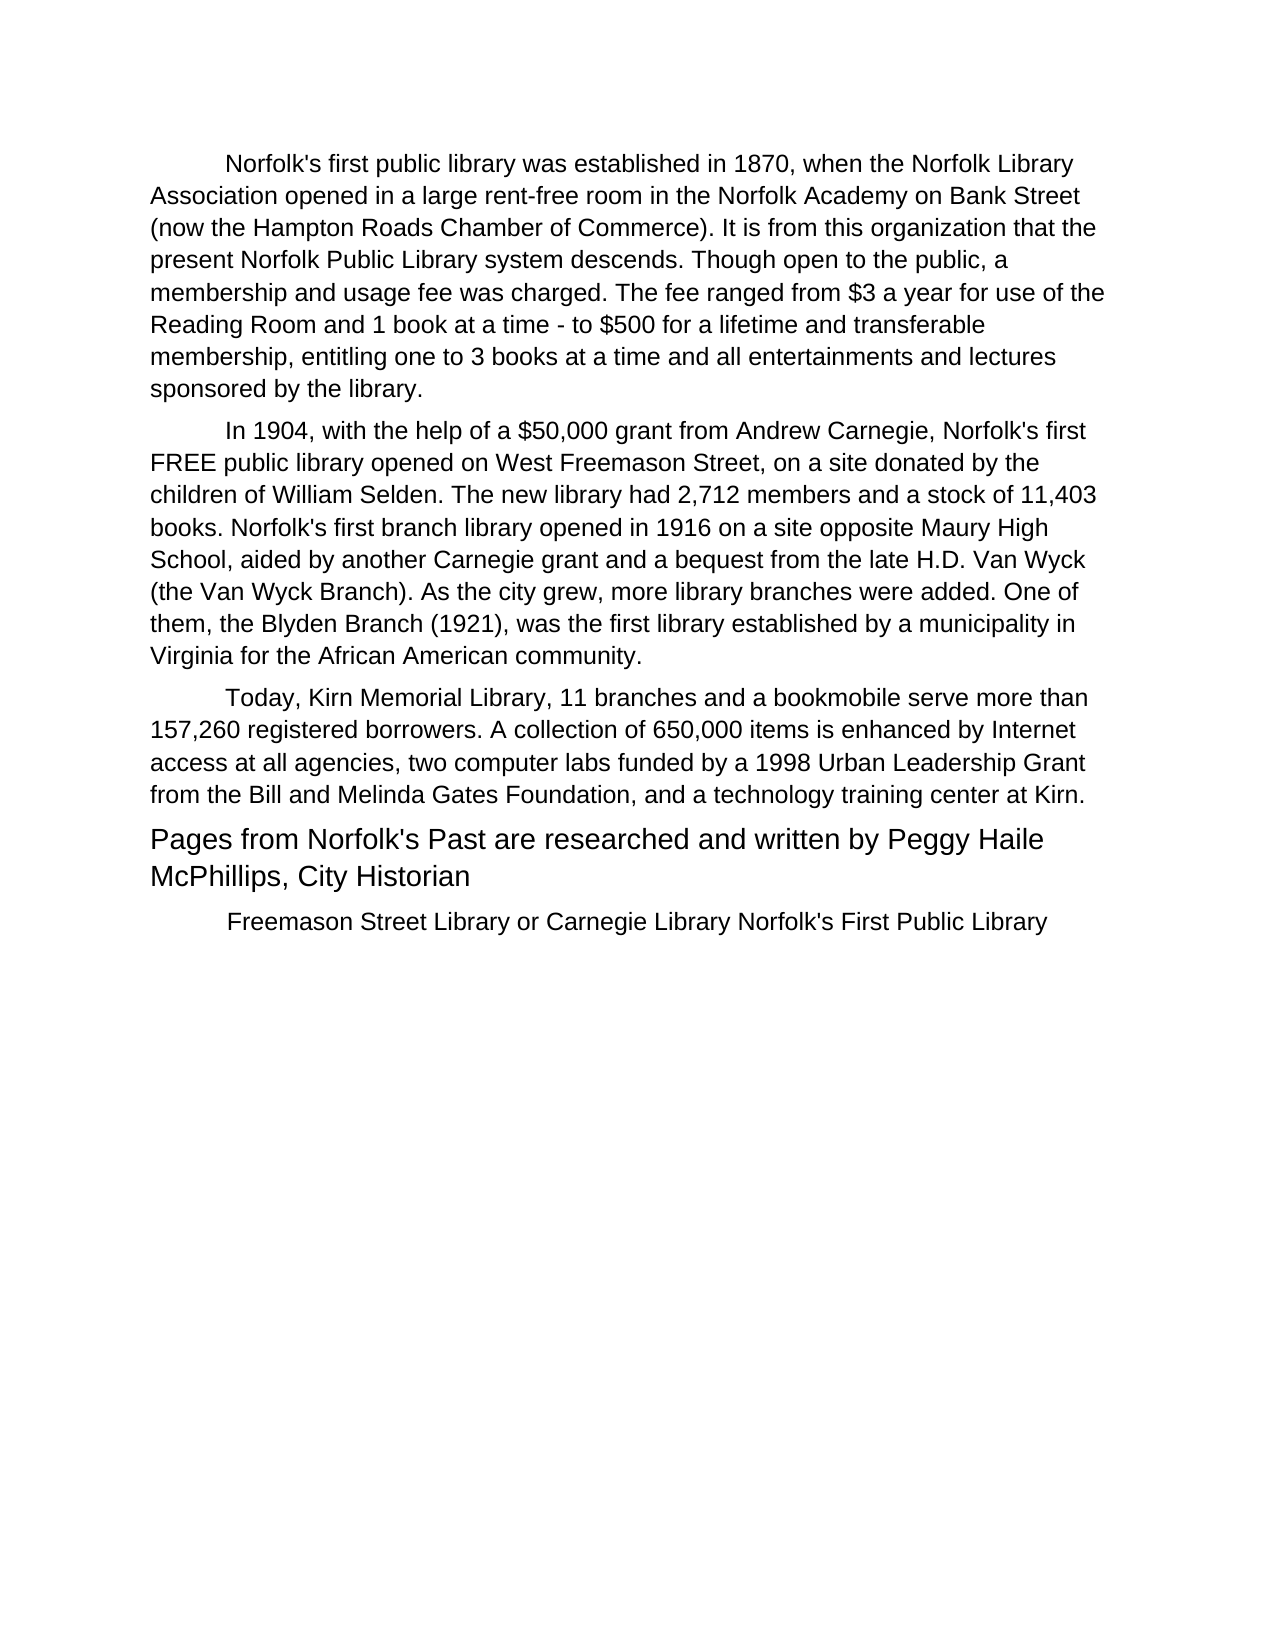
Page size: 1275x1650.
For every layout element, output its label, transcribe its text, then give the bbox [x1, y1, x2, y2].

text Pages from Norfolk's Past are researched and written by Peggy Haile McPhillips, City Historian [150, 823, 1125, 893]
text Today, Kirn Memorial Library, 11 branches and a bookmobile serve more than 157,260 registered borrowers. A collection of 650,000 items is enhanced by Internet access at all agencies, two computer labs funded by a 1998 Urban Leadership Grant from the Bill and Melinda Gates Foundation, and a technology training center at Kirn. [150, 684, 1125, 808]
text Freemason Street Library or Carnegie Library Norfolk's First Public Library [150, 908, 1125, 936]
text Norfolk's first public library was established in 1870, when the Norfolk Library Association opened in a large rent-free room in the Norfolk Academy on Bank Street (now the Hampton Roads Chamber of Commerce). It is from this organization that the present Norfolk Public Library system descends. Though open to the public, a membership and usage fee was charged. The fee ranged from $3 a year for use of the Reading Room and 1 book at a time - to $500 for a lifetime and transferable membership, entitling one to 3 books at a time and all entertainments and lectures sponsored by the library. [150, 150, 1125, 402]
text In 1904, with the help of a $50,000 grant from Andrew Carnegie, Norfolk's first FREE public library opened on West Freemason Street, on a site donated by the children of William Selden. The new library had 2,712 members and a stock of 11,403 books. Norfolk's first branch library opened in 1916 on a site opposite Maury High School, aided by another Carnegie grant and a bequest from the late H.D. Van Wyck (the Van Wyck Branch). As the city grew, more library branches were added. One of them, the Blyden Branch (1921), was the first library established by a municipality in Virginia for the African American community. [150, 417, 1125, 669]
